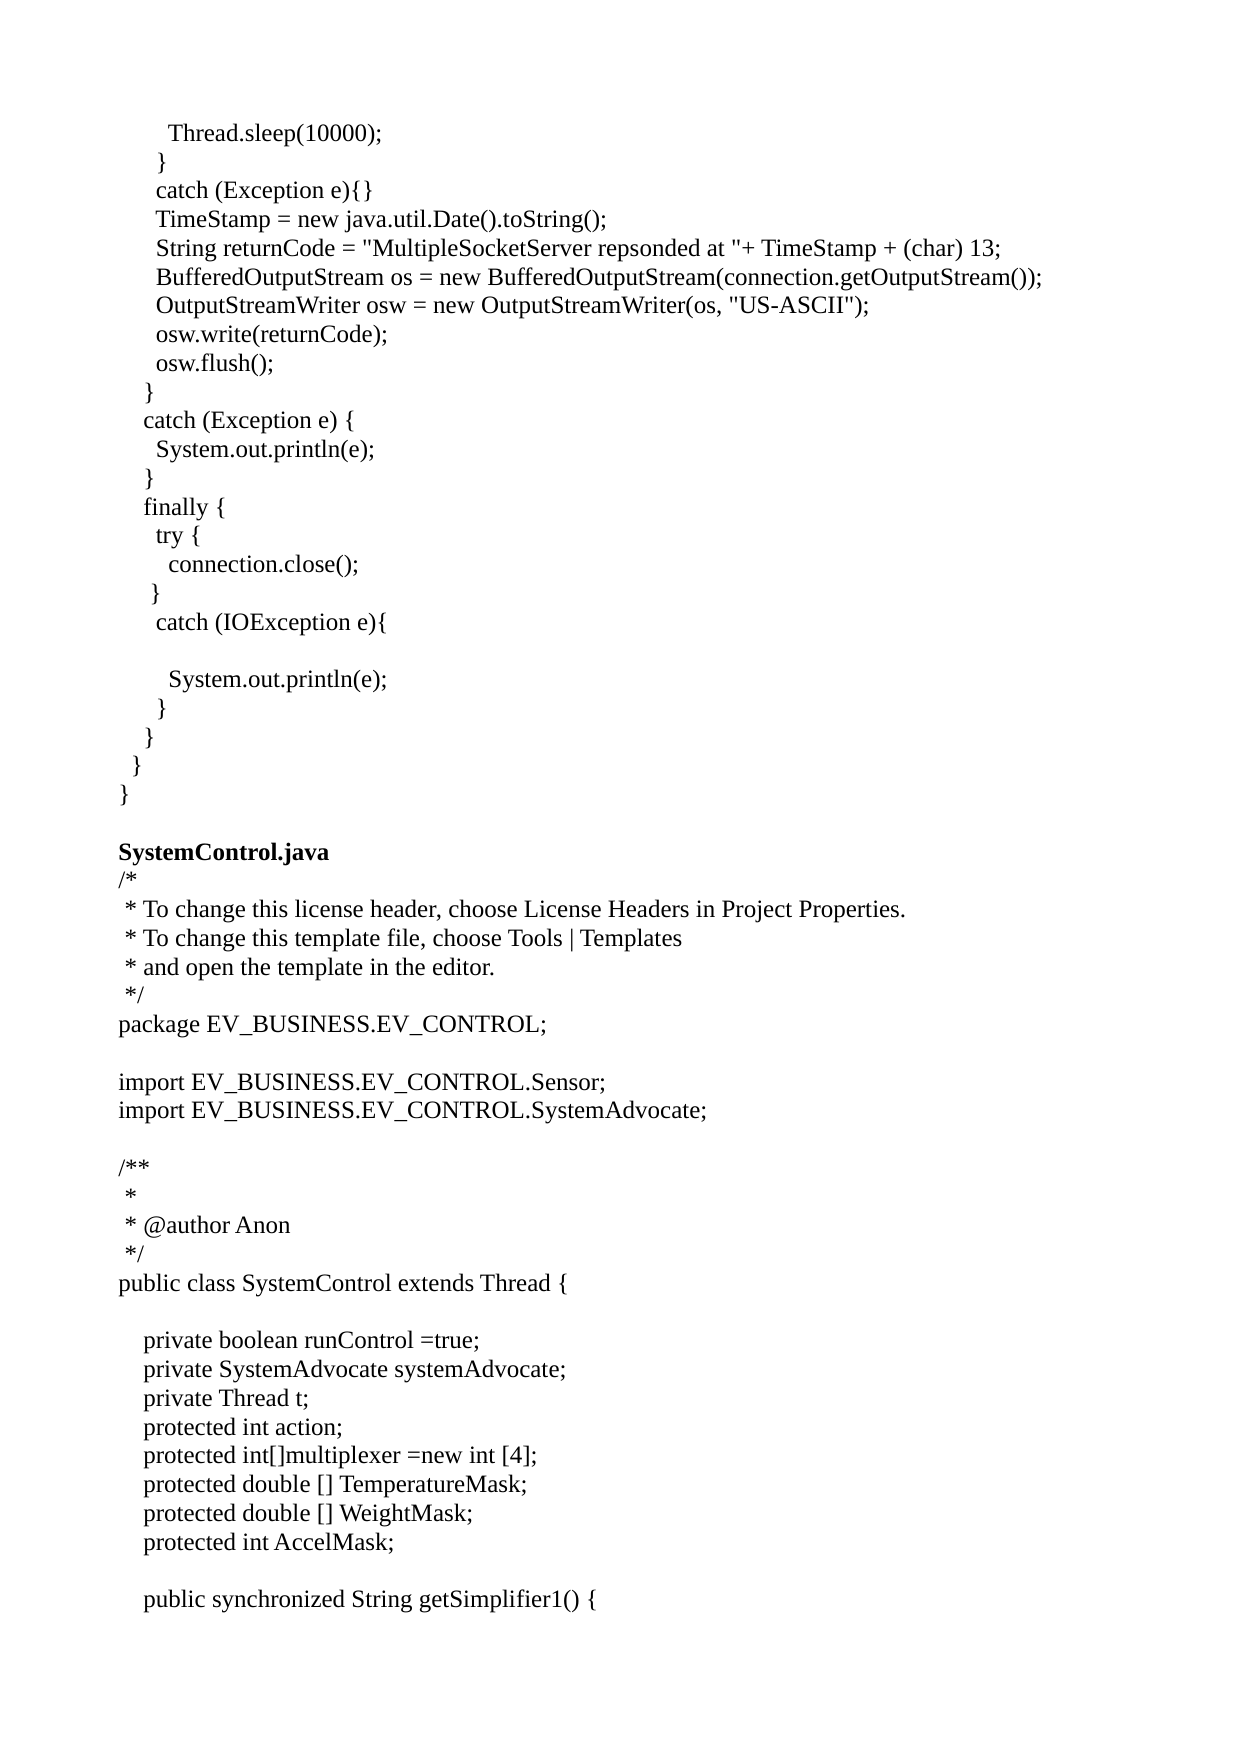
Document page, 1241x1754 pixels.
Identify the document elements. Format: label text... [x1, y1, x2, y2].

text } [118, 693, 1122, 722]
text * To change this template file, choose Tools | Templates [118, 923, 1122, 952]
text catch (Exception e) { [118, 406, 1122, 434]
text catch (IOException e){ [118, 607, 1122, 636]
text * and open the template in the editor. [118, 952, 1122, 981]
text /** [118, 1153, 1122, 1182]
text protected double [] WeightMask; [118, 1498, 1122, 1527]
text osw.flush(); [118, 348, 1122, 377]
text protected int AccelMask; [118, 1527, 1122, 1556]
text } [118, 377, 1122, 406]
text package EV_BUSINESS.EV_CONTROL; [118, 1009, 1122, 1038]
text Thread.sleep(10000); [118, 118, 1122, 147]
text * @author Anon [118, 1211, 1122, 1239]
text * [118, 1182, 1122, 1211]
text BufferedOutputStream os = new BufferedOutputStream(connection.getOutputStream()); [118, 262, 1122, 291]
text String returnCode = "MultipleSocketServer repsonded at "+ TimeStamp + (char) 13; [118, 233, 1122, 262]
text private boolean runControl =true; [118, 1326, 1122, 1354]
text */ [118, 1239, 1122, 1268]
text } [118, 463, 1122, 492]
text OutputStreamWriter osw = new OutputStreamWriter(os, "US-ASCII"); [118, 291, 1122, 319]
text connection.close(); [118, 549, 1122, 578]
text osw.write(returnCode); [118, 319, 1122, 348]
text * To change this license header, choose License Headers in Project Properties. [118, 894, 1122, 923]
text protected int[]multiplexer =new int [4]; [118, 1441, 1122, 1469]
text SystemControl.java [118, 837, 1122, 866]
text } [118, 578, 1122, 607]
text } [118, 779, 1122, 808]
text import EV_BUSINESS.EV_CONTROL.Sensor; [118, 1067, 1122, 1096]
text import EV_BUSINESS.EV_CONTROL.SystemAdvocate; [118, 1096, 1122, 1124]
text try { [118, 521, 1122, 549]
text */ [118, 981, 1122, 1009]
text } [118, 751, 1122, 779]
text protected double [] TemperatureMask; [118, 1469, 1122, 1498]
text public class SystemControl extends Thread { [118, 1268, 1122, 1297]
text } [118, 147, 1122, 176]
text protected int action; [118, 1412, 1122, 1441]
text private Thread t; [118, 1383, 1122, 1412]
text catch (Exception e){} [118, 176, 1122, 204]
text System.out.println(e); [118, 664, 1122, 693]
text public synchronized String getSimplifier1() { [118, 1584, 1122, 1613]
text private SystemAdvocate systemAdvocate; [118, 1354, 1122, 1383]
text } [118, 722, 1122, 751]
text System.out.println(e); [118, 434, 1122, 463]
text finally { [118, 492, 1122, 521]
text TimeStamp = new java.util.Date().toString(); [118, 204, 1122, 233]
text /* [118, 866, 1122, 894]
